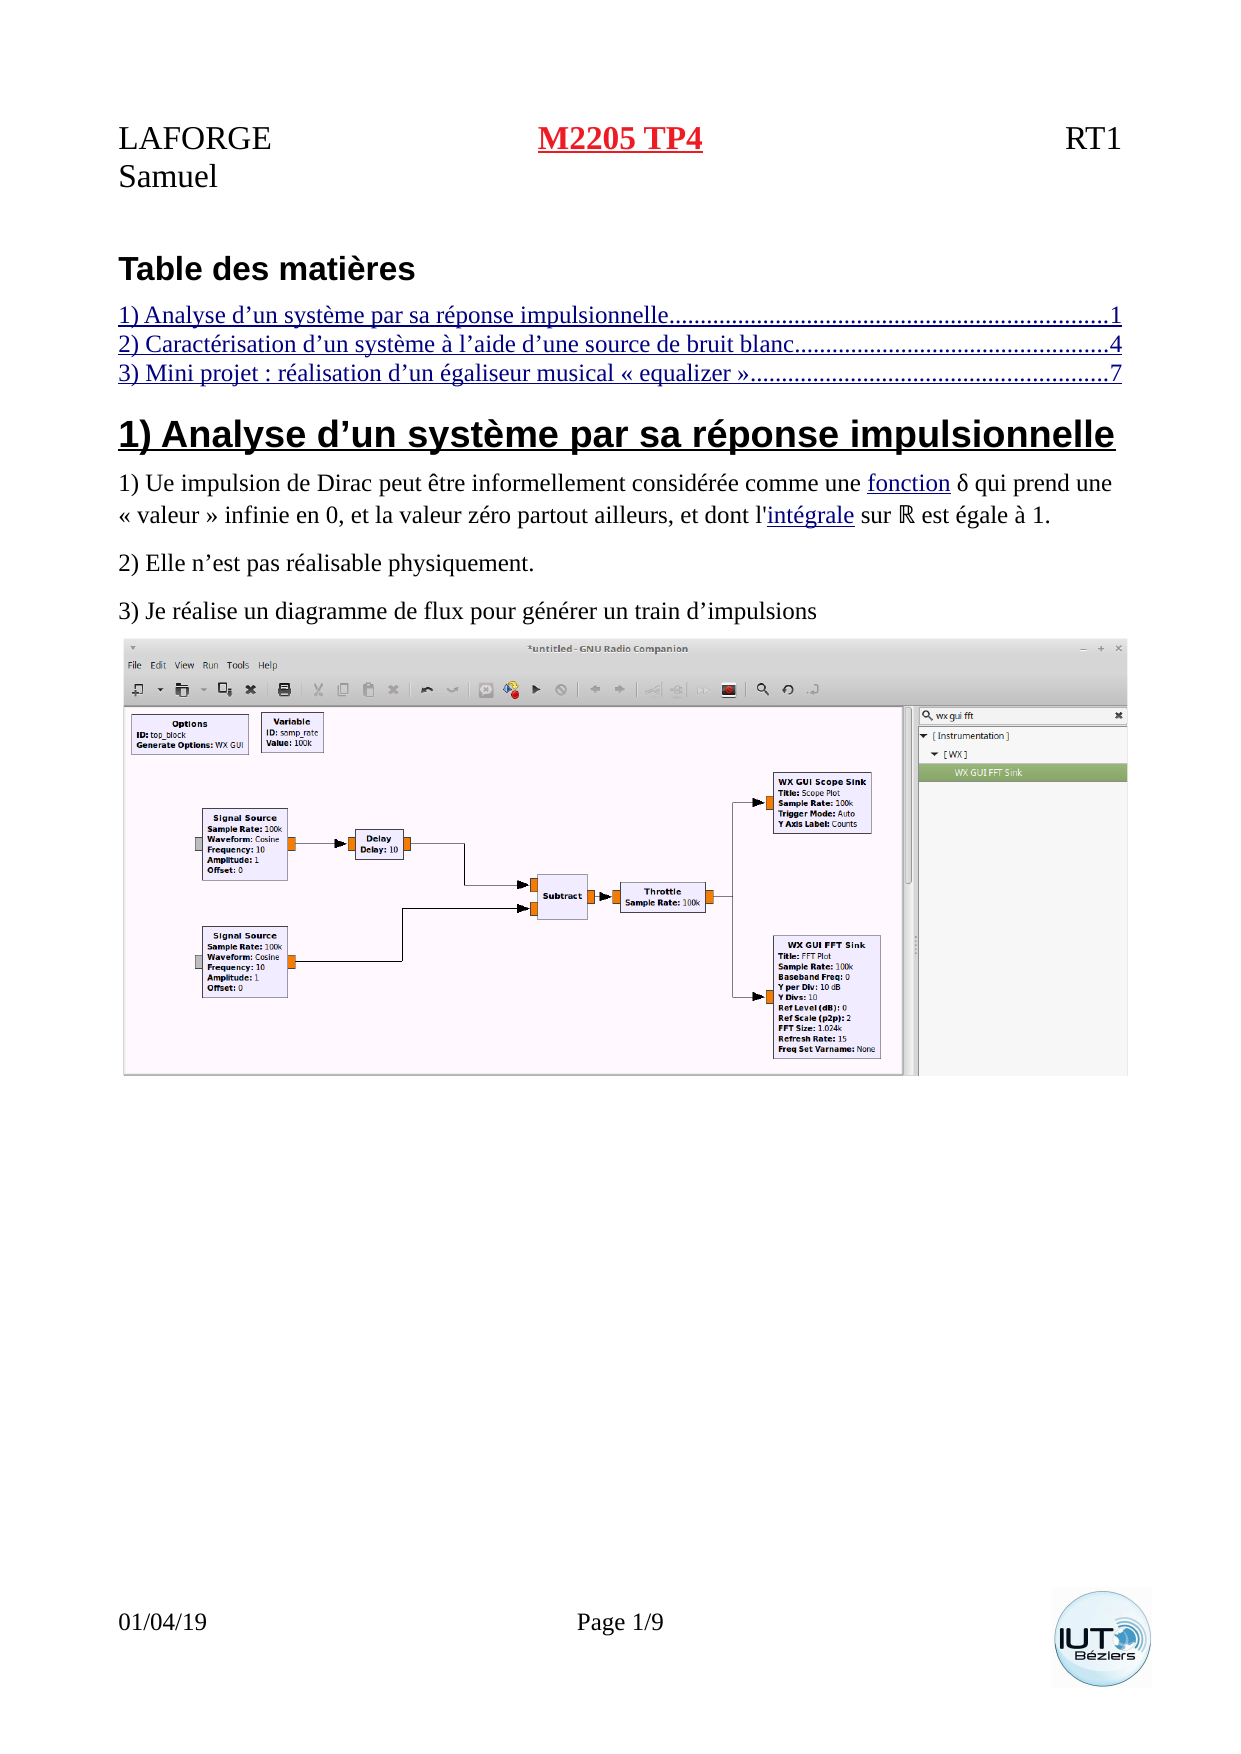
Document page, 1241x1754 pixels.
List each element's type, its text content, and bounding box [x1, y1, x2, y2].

subtitle Table des matières [118, 249, 1122, 288]
picture [1051, 1587, 1153, 1688]
subtitle 1) Analyse d’un système par sa réponse impulsionnelle [118, 411, 1122, 455]
text 2) Elle n’est pas réalisable physiquement. [118, 548, 1122, 577]
text 3) Mini projet : réalisation d’un égaliseur musical « equalizer » 7 [118, 358, 1122, 383]
picture [123, 638, 1128, 1076]
text 3) Je réalise un diagramme de flux pour générer un train d’impulsions [118, 596, 1122, 624]
text 2) Caractérisation d’un système à l’aide d’une source de bruit blanc 4 [118, 329, 1122, 354]
text 1) Analyse d’un système par sa réponse impulsionnelle 1 [118, 300, 1122, 325]
text 1) Ue impulsion de Dirac peut être informellement considérée comme une fonction δ qui prend une « valeur » infinie en 0, et la valeur zéro partout ailleurs, et dont l'intégrale sur ℝ est égale à 1. [118, 468, 1122, 529]
